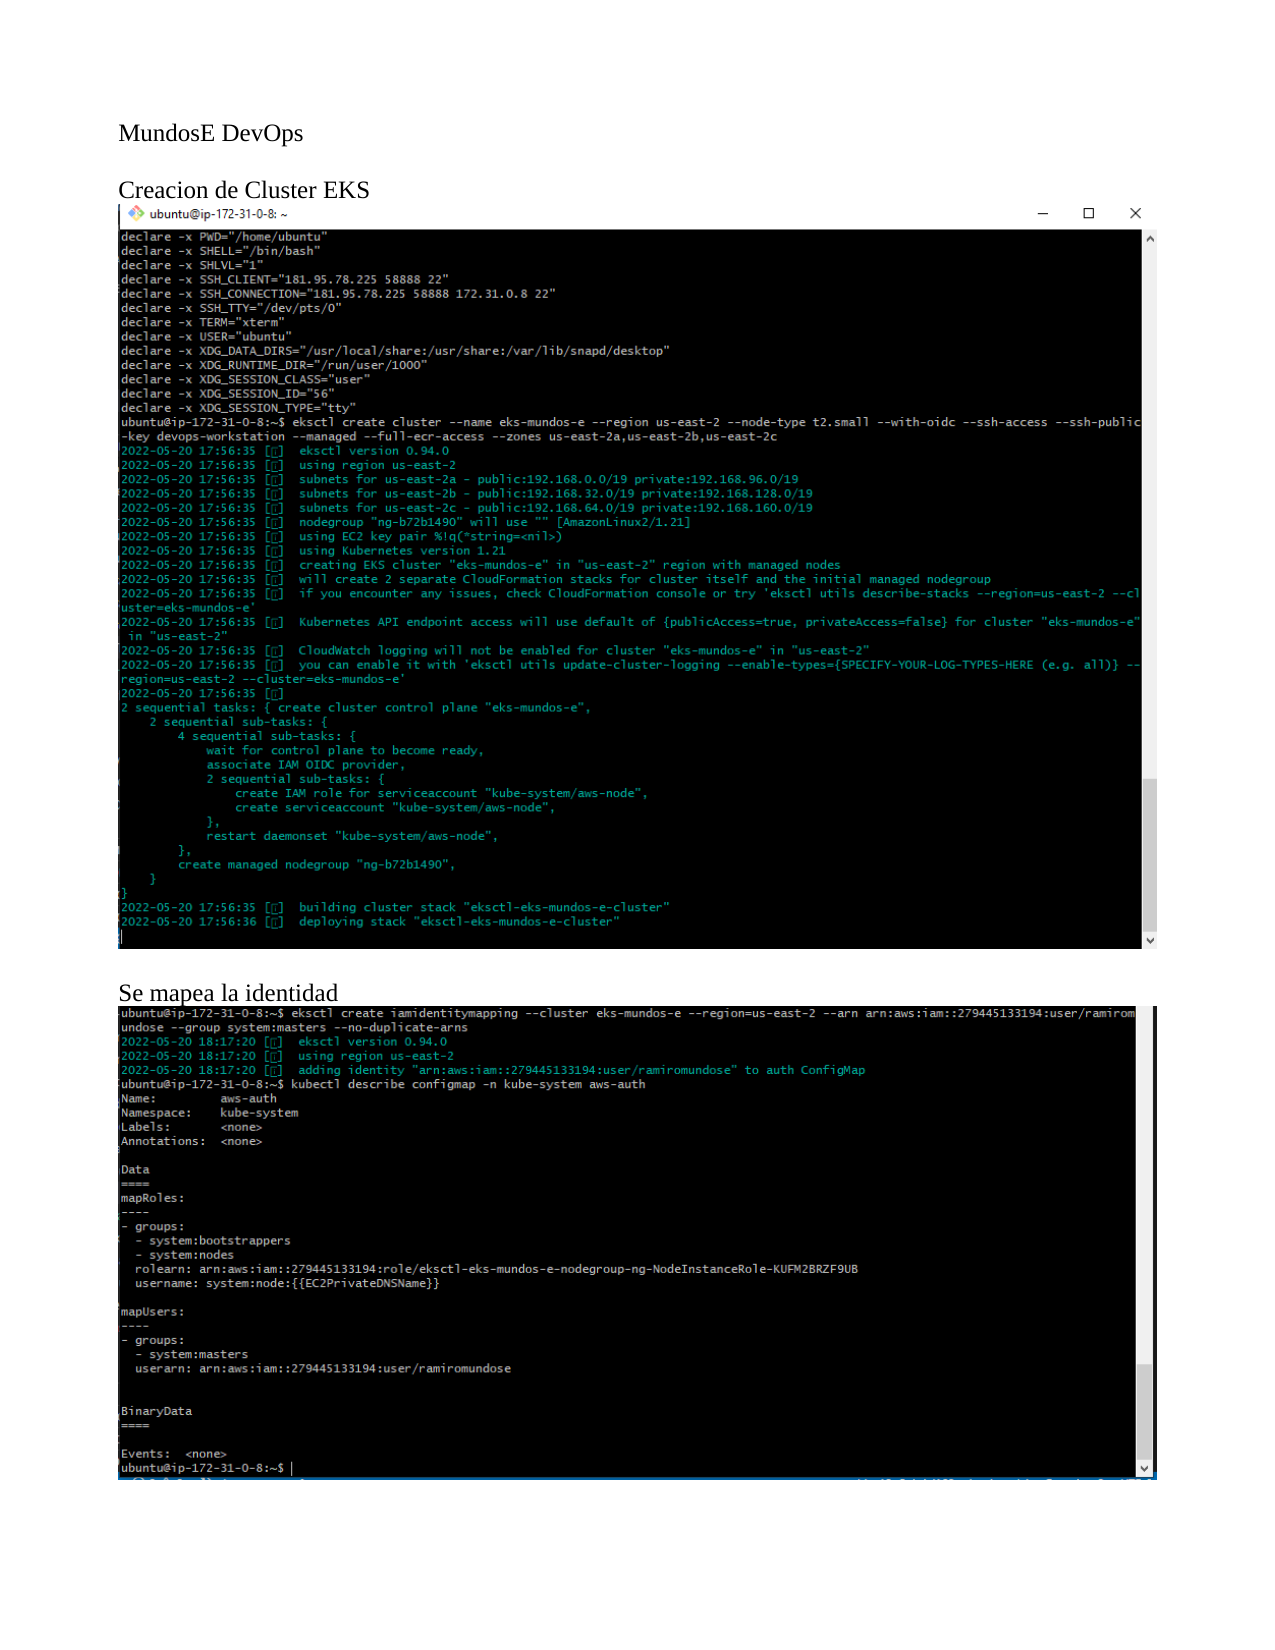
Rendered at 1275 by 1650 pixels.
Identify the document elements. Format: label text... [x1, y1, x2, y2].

text Creacion de Cluster EKS [118, 176, 1157, 204]
text Se mapea la identidad [118, 978, 1157, 1006]
text MundosE DevOps [118, 118, 1157, 147]
